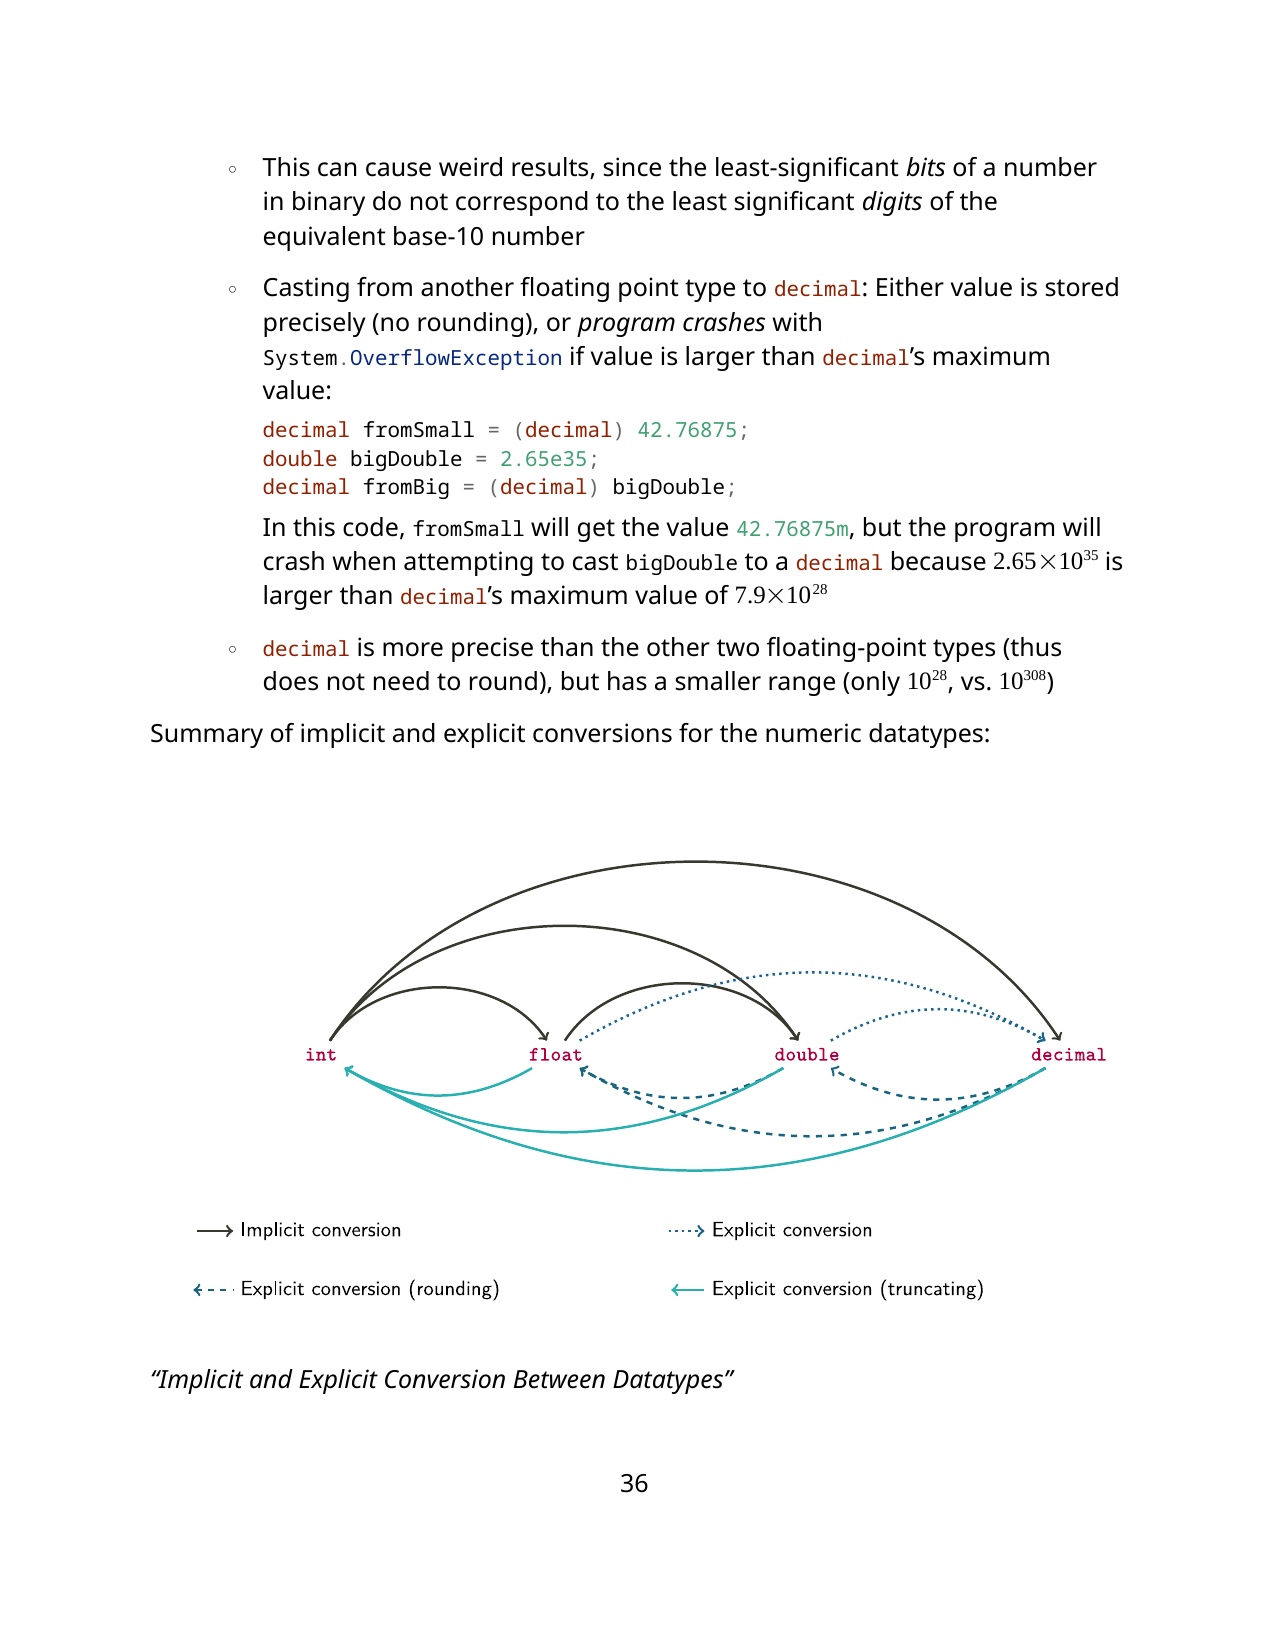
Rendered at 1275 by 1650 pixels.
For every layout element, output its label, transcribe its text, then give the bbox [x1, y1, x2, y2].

text “Implicit and Explicit Conversion Between Datatypes” [150, 1362, 1125, 1396]
list decimal fromBig = (decimal) bigDouble; [225, 472, 1125, 501]
list In this code, fromSmall will get the value 42.76875m, but the program will crash when attempting to cast bigDouble to a decimal because is larger than decimal’s maximum value of [225, 509, 1125, 612]
list double bigDouble = 2.65e35; [225, 444, 1125, 472]
list This can cause weird results, since the least-significant bits of a number in binary do not correspond to the least significant digits of the equivalent base-10 number [225, 150, 1125, 252]
list decimal is more precise than the other two floating-point types (thus does not need to round), but has a smaller range (only , vs. ) [225, 630, 1125, 698]
list Casting from another floating point type to decimal: Either value is stored precisely (no rounding), or program crashes with System.OverflowException if value is larger than decimal’s maximum value: [225, 270, 1125, 406]
text Summary of implicit and explicit conversions for the numeric datatypes: [150, 716, 1125, 750]
list decimal fromSmall = (decimal) 42.76875; [225, 415, 1125, 444]
